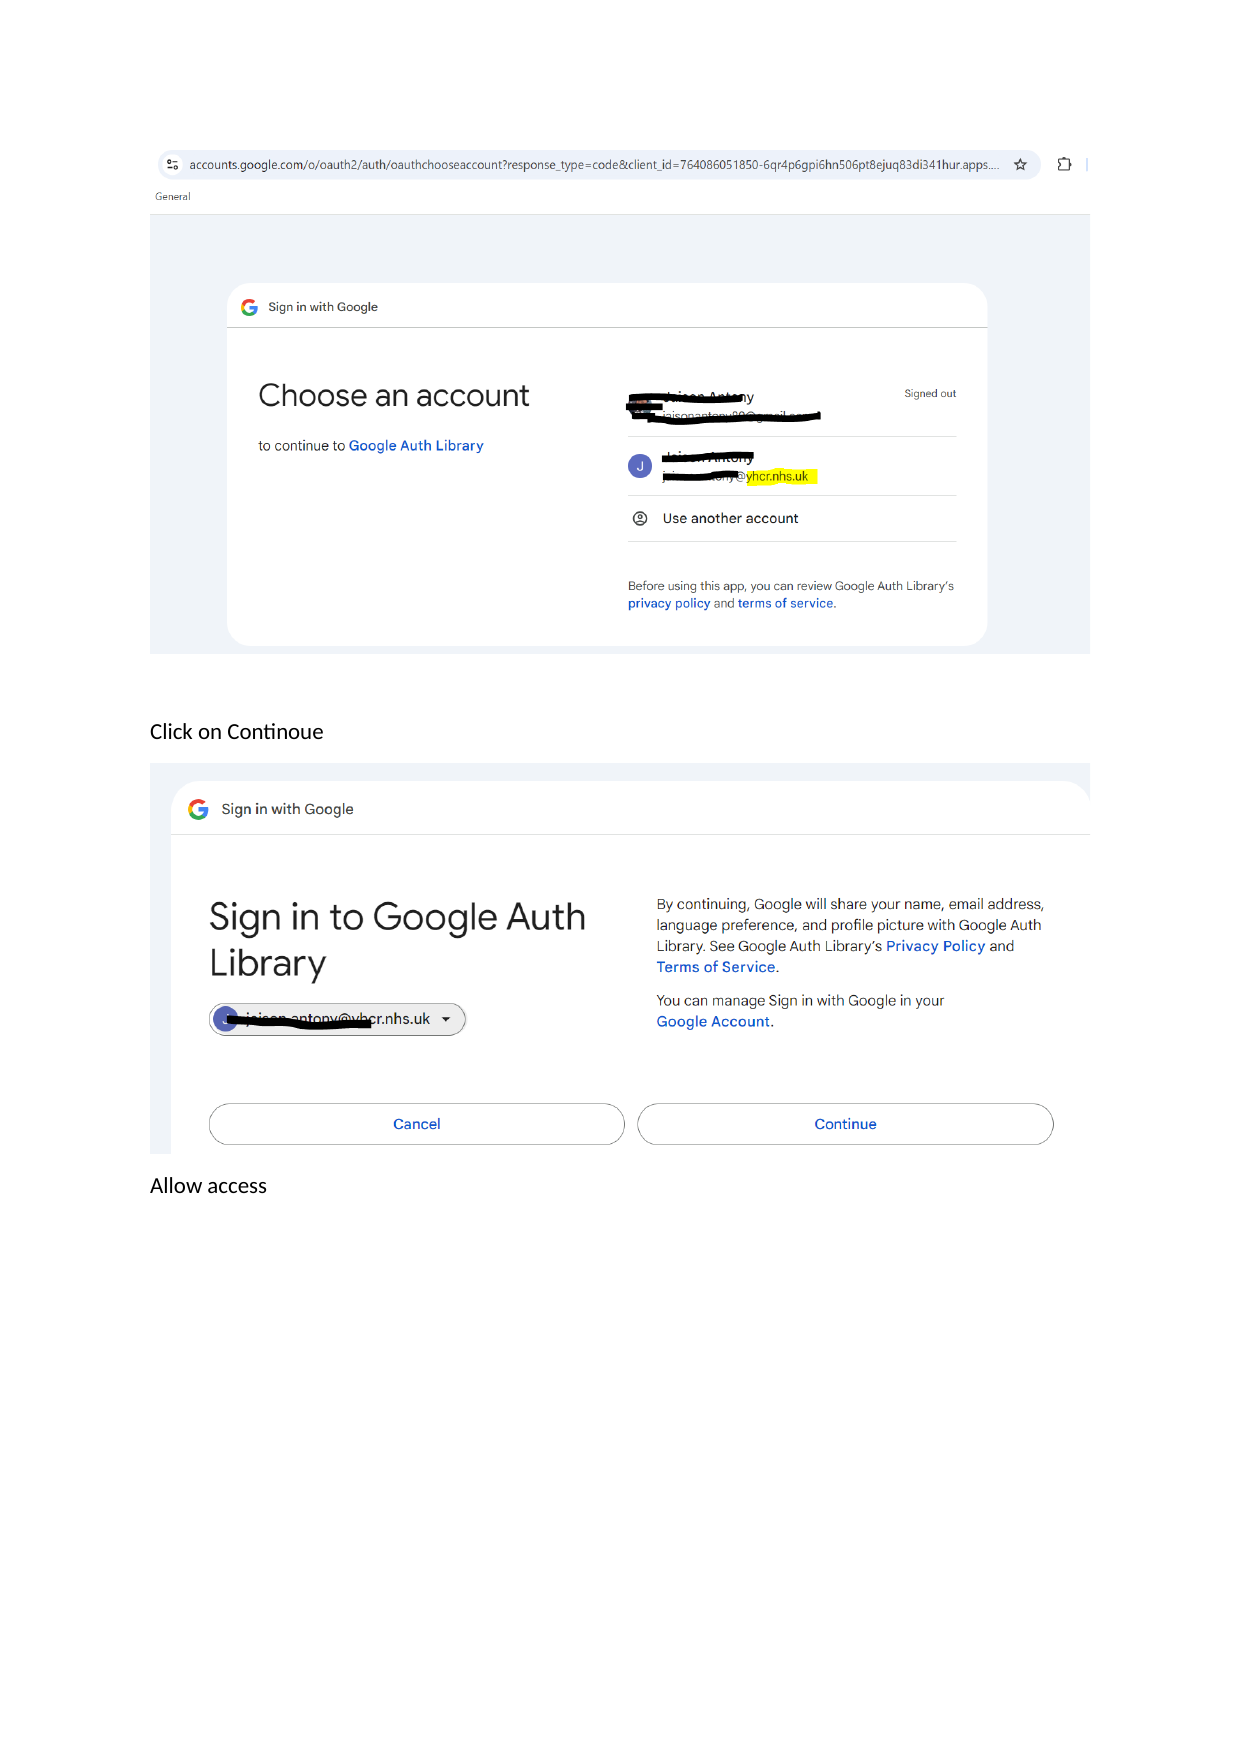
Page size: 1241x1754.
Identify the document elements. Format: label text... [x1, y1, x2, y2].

text Click on Continoue [150, 717, 1090, 745]
text Allow access [150, 1171, 1090, 1199]
